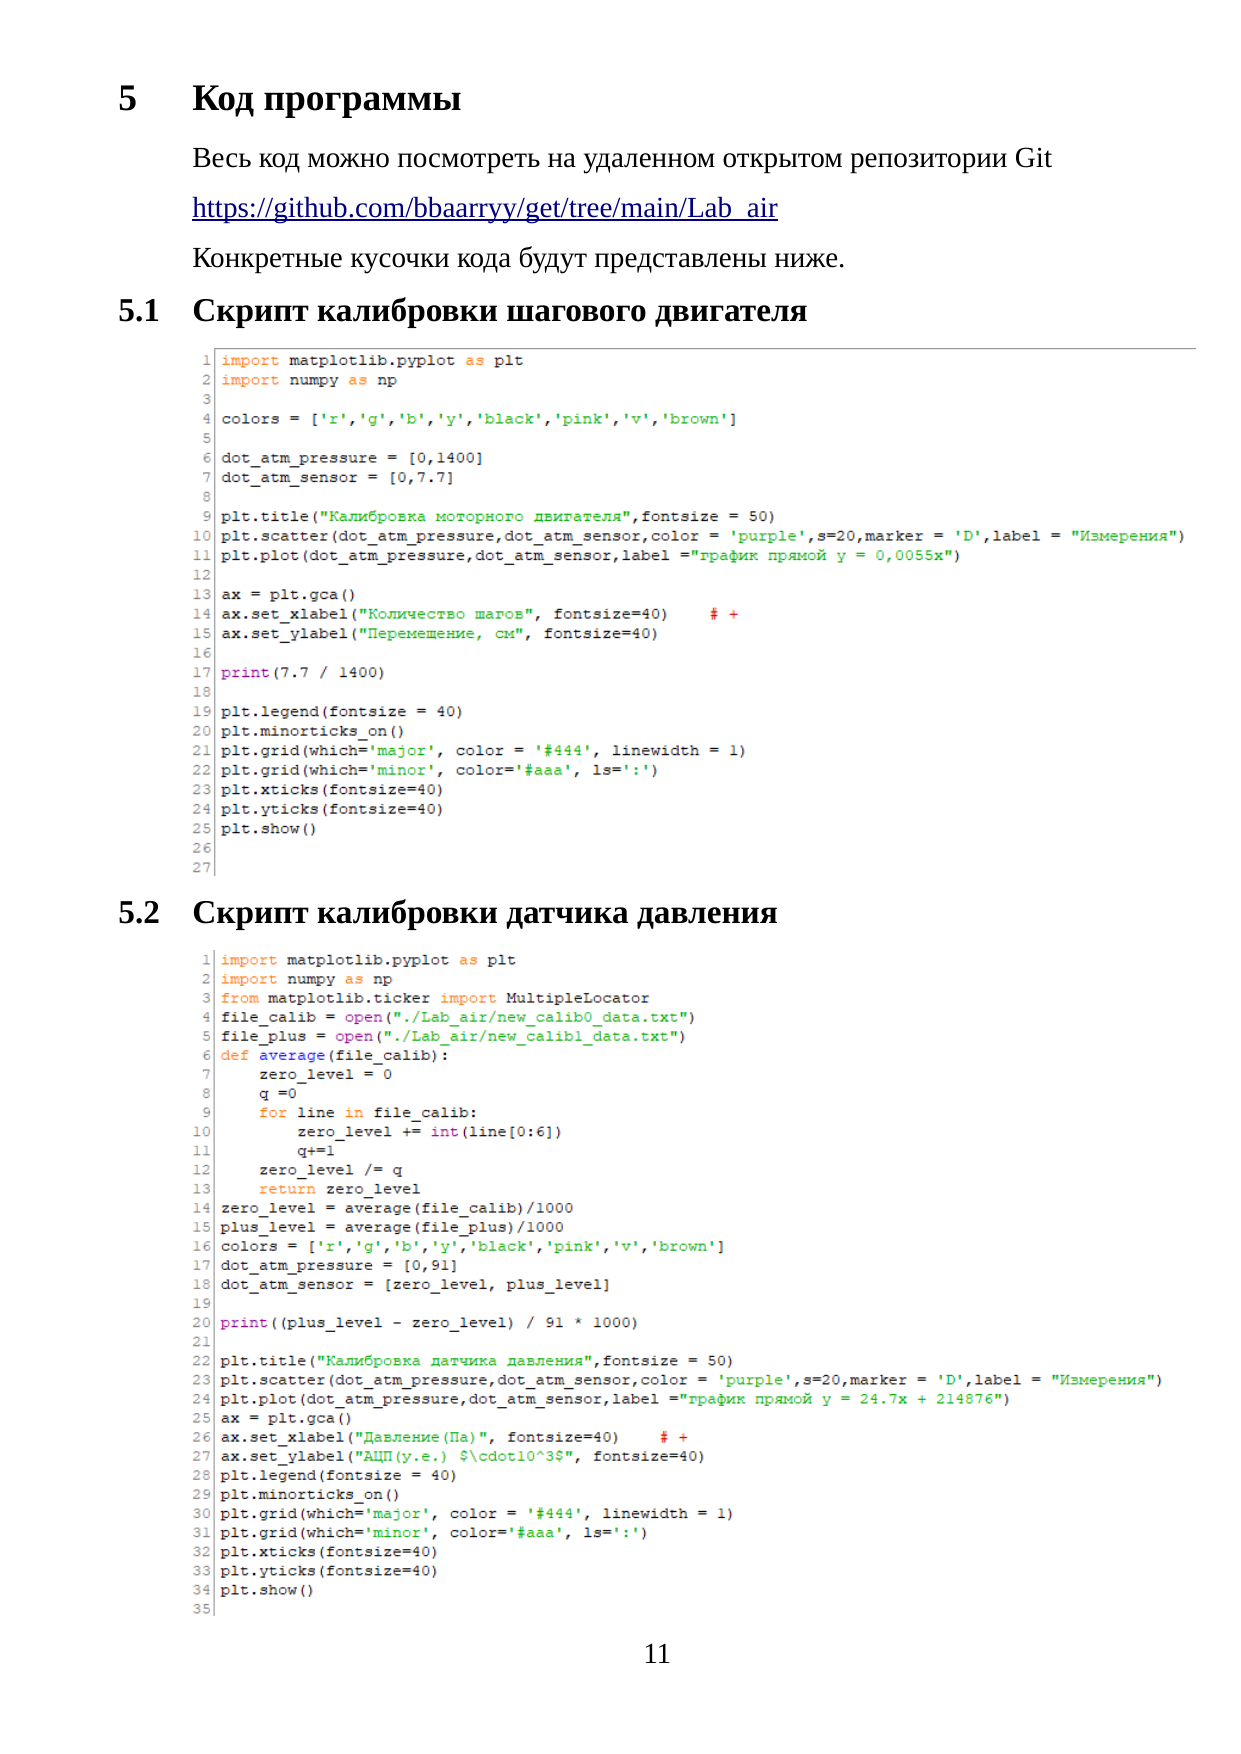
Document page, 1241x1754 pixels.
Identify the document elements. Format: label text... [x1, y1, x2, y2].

text Весь код можно посмотреть на удаленном открытом репозитории Git [118, 140, 1122, 173]
subtitle Скрипт калибровки шагового двигателя [118, 291, 1122, 329]
subtitle Скрипт калибровки датчика давления [118, 892, 1122, 931]
text Конкретные кусочки кода будут представлены ниже. [118, 240, 1122, 274]
subtitle Код программы [118, 75, 1122, 118]
text https://github.com/bbaarryy/get/tree/main/Lab_air [118, 190, 1122, 223]
